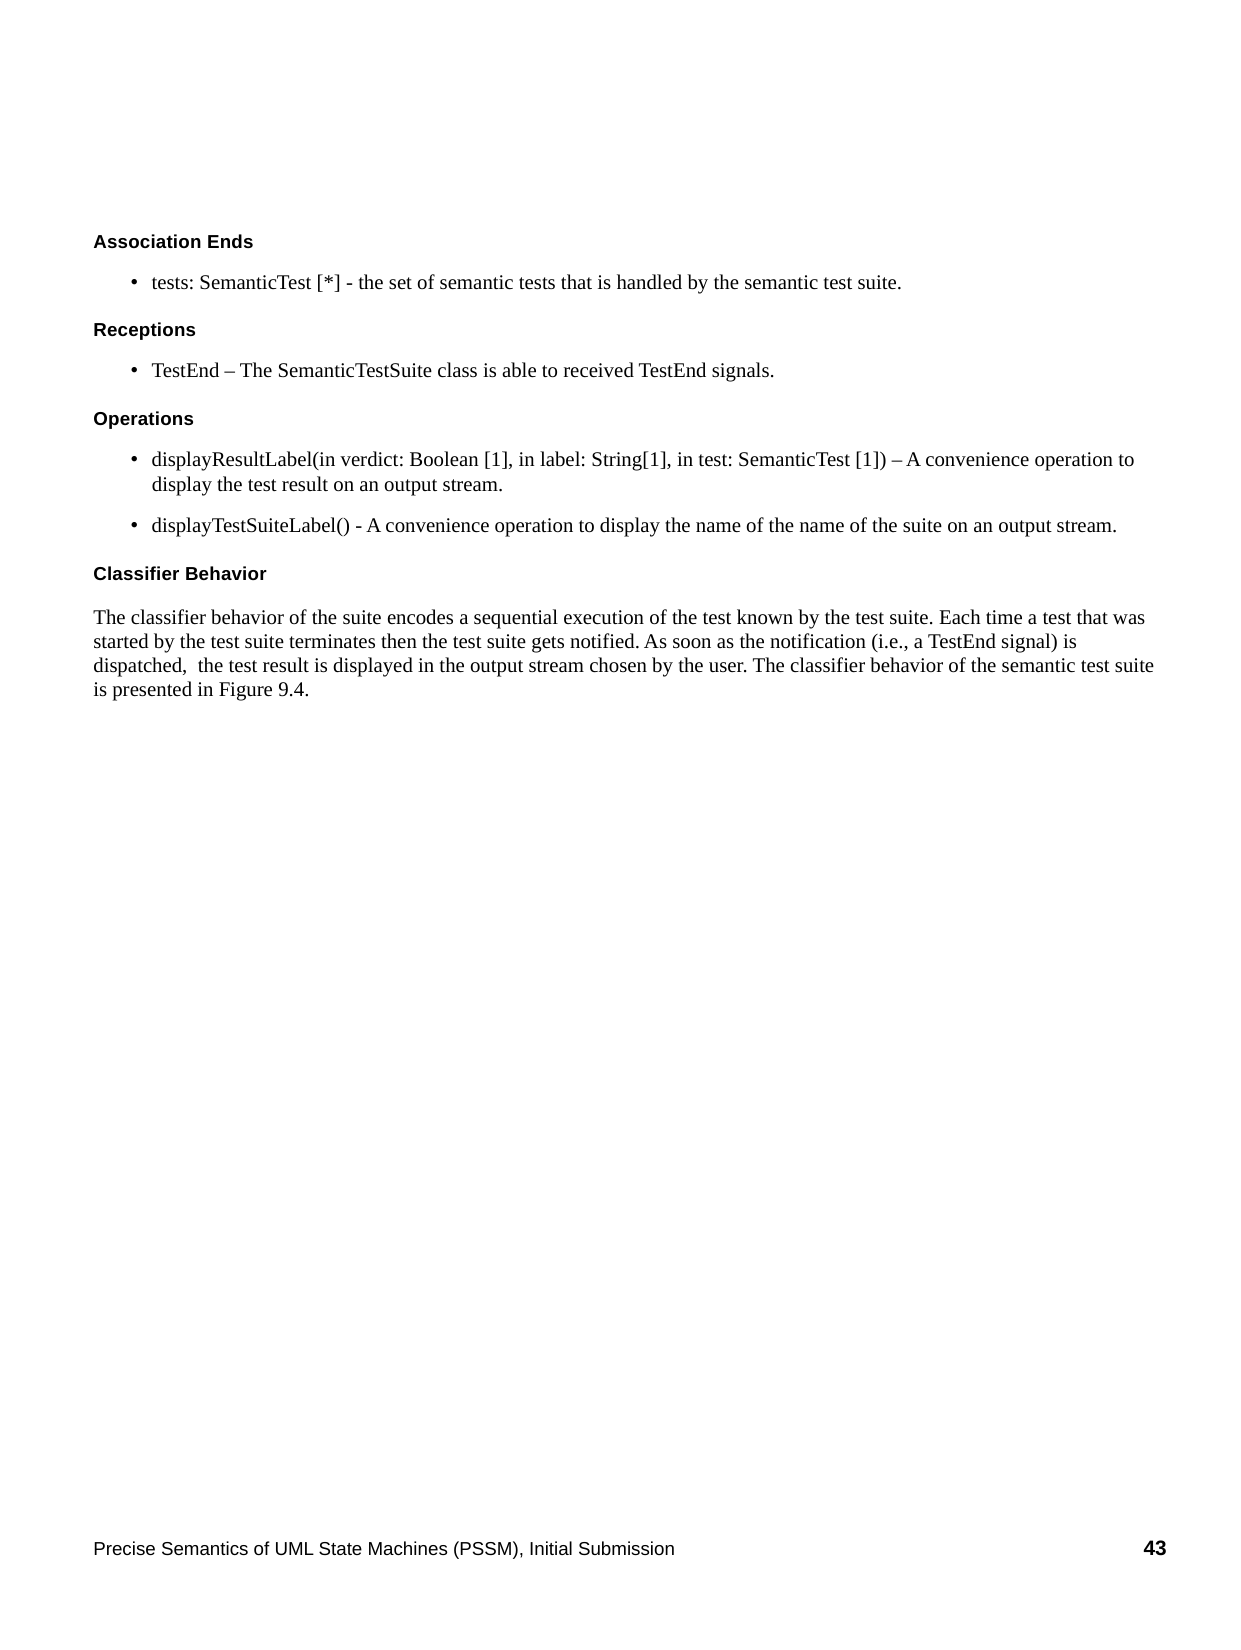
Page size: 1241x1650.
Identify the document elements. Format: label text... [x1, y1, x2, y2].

text The classifier behavior of the suite encodes a sequential execution of the test known by the test suite. Each time a test that was started by the test suite terminates then the test suite gets notified. As soon as the notification (i.e., a TestEnd signal) is dispatched, the test result is displayed in the output stream chosen by the user. The classifier behavior of the semantic test suite is presented in Figure 9.4. [93, 605, 1164, 701]
subtitle Classifier Behavior [93, 562, 1164, 584]
list TestEnd – The SemanticTestSuite class is able to received TestEnd signals. [131, 357, 1164, 382]
subtitle Operations [93, 407, 1164, 429]
list displayResultLabel(in verdict: Boolean [1], in label: String[1], in test: SemanticTest [1]) – A convenience operation to display the test result on an output stream. [131, 446, 1164, 496]
list tests: SemanticTest [*] - the set of semantic tests that is handled by the semantic test suite. [131, 269, 1164, 294]
subtitle Association Ends [93, 231, 1164, 253]
list displayTestSuiteLabel() - A convenience operation to display the name of the name of the suite on an output stream. [131, 512, 1164, 537]
subtitle Receptions [93, 319, 1164, 341]
